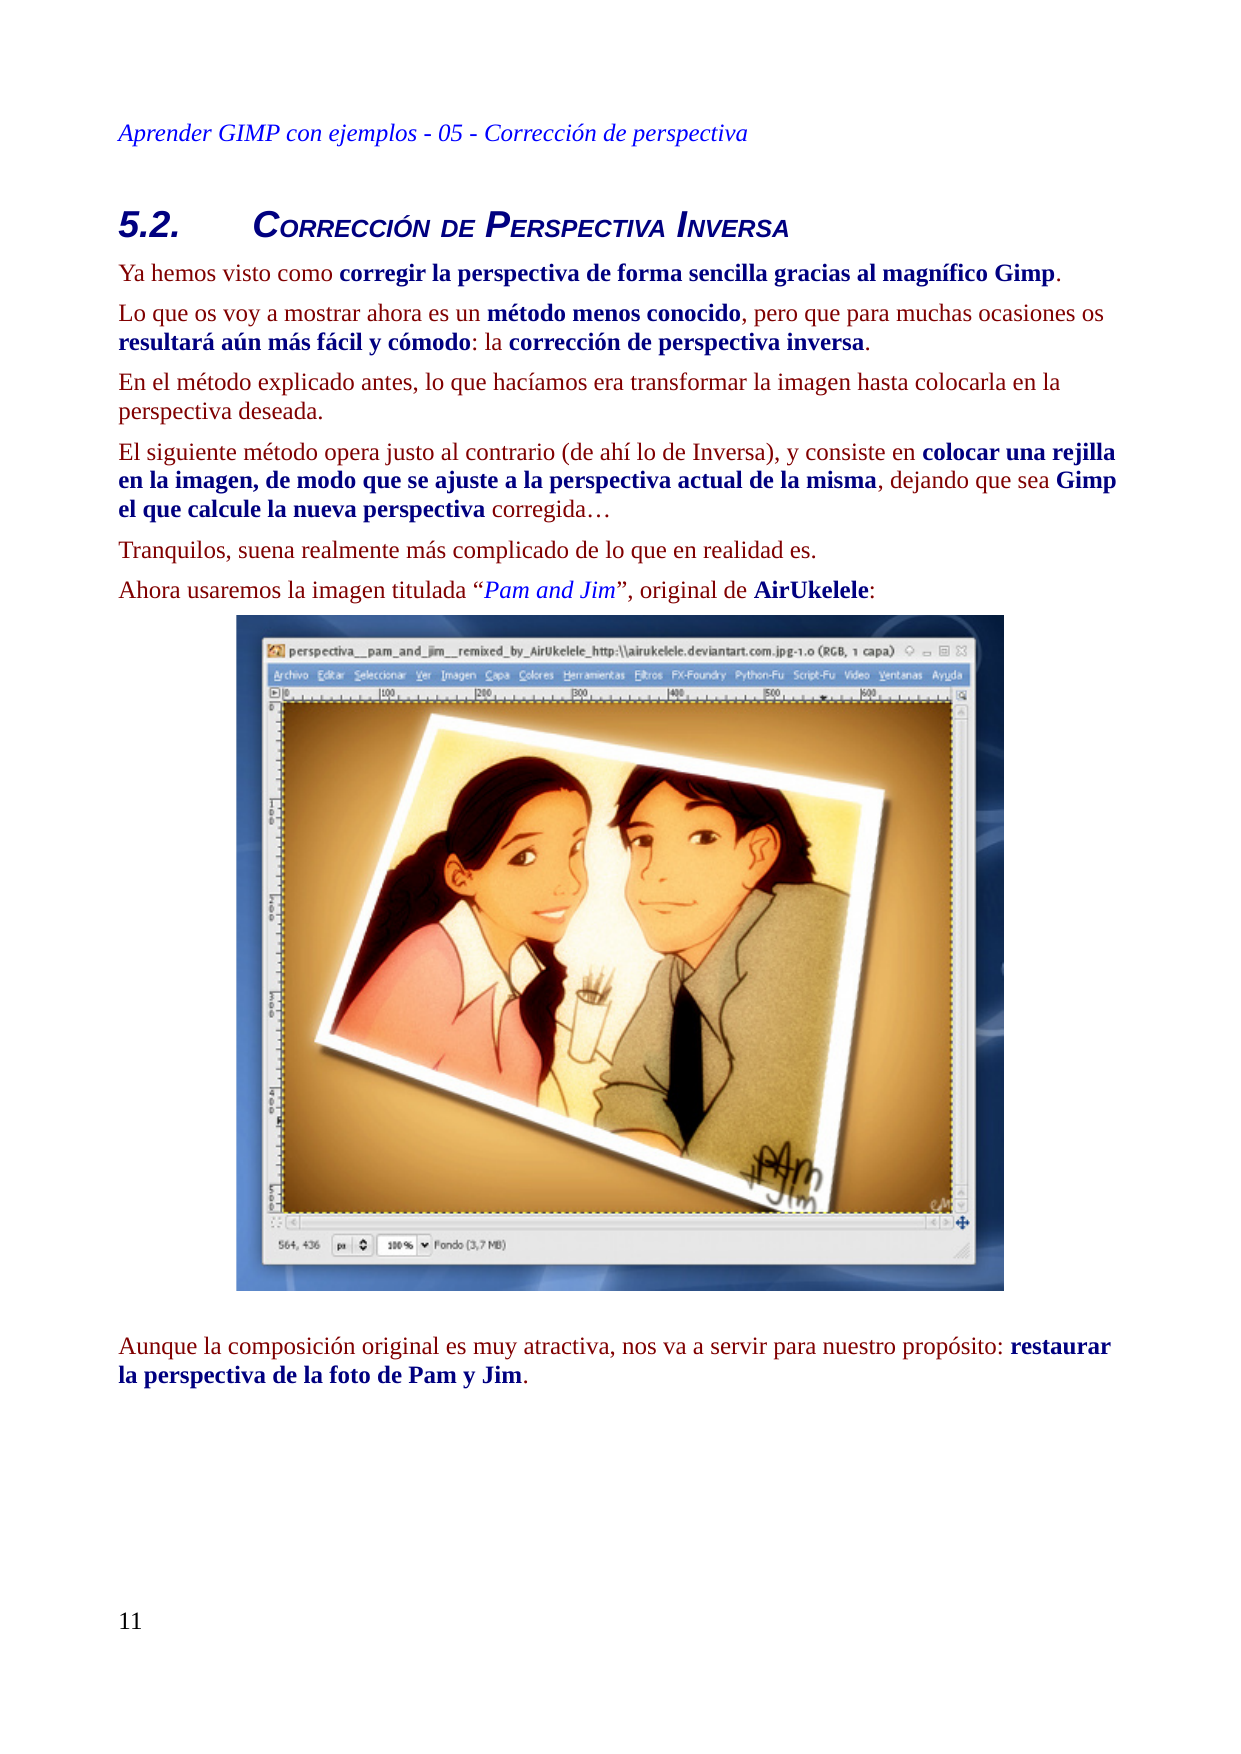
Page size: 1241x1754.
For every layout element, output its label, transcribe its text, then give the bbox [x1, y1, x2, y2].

text Ahora usaremos la imagen titulada “Pam and Jim”, original de AirUkelele: [118, 575, 1122, 604]
text Ya hemos visto como corregir la perspectiva de forma sencilla gracias al magnífico Gimp. [118, 258, 1122, 286]
text Aunque la composición original es muy atractiva, nos va a servir para nuestro propósito: restaurar la perspectiva de la foto de Pam y Jim. [118, 1331, 1122, 1389]
text Tranquilos, suena realmente más complicado de lo que en realidad es. [118, 535, 1122, 563]
text En el método explicado antes, lo que hacíamos era transformar la imagen hasta colocarla en la perspectiva deseada. [118, 367, 1122, 425]
picture [236, 615, 1004, 1291]
text Lo que os voy a mostrar ahora es un método menos conocido, pero que para muchas ocasiones os resultará aún más fácil y cómodo: la corrección de perspectiva inversa. [118, 298, 1122, 356]
subtitle Corrección de Perspectiva Inversa [118, 202, 1122, 245]
text El siguiente método opera justo al contrario (de ahí lo de Inversa), y consiste en colocar una rejilla en la imagen, de modo que se ajuste a la perspectiva actual de la misma, dejando que sea Gimp el que calcule la nueva perspectiva corregida… [118, 437, 1122, 523]
